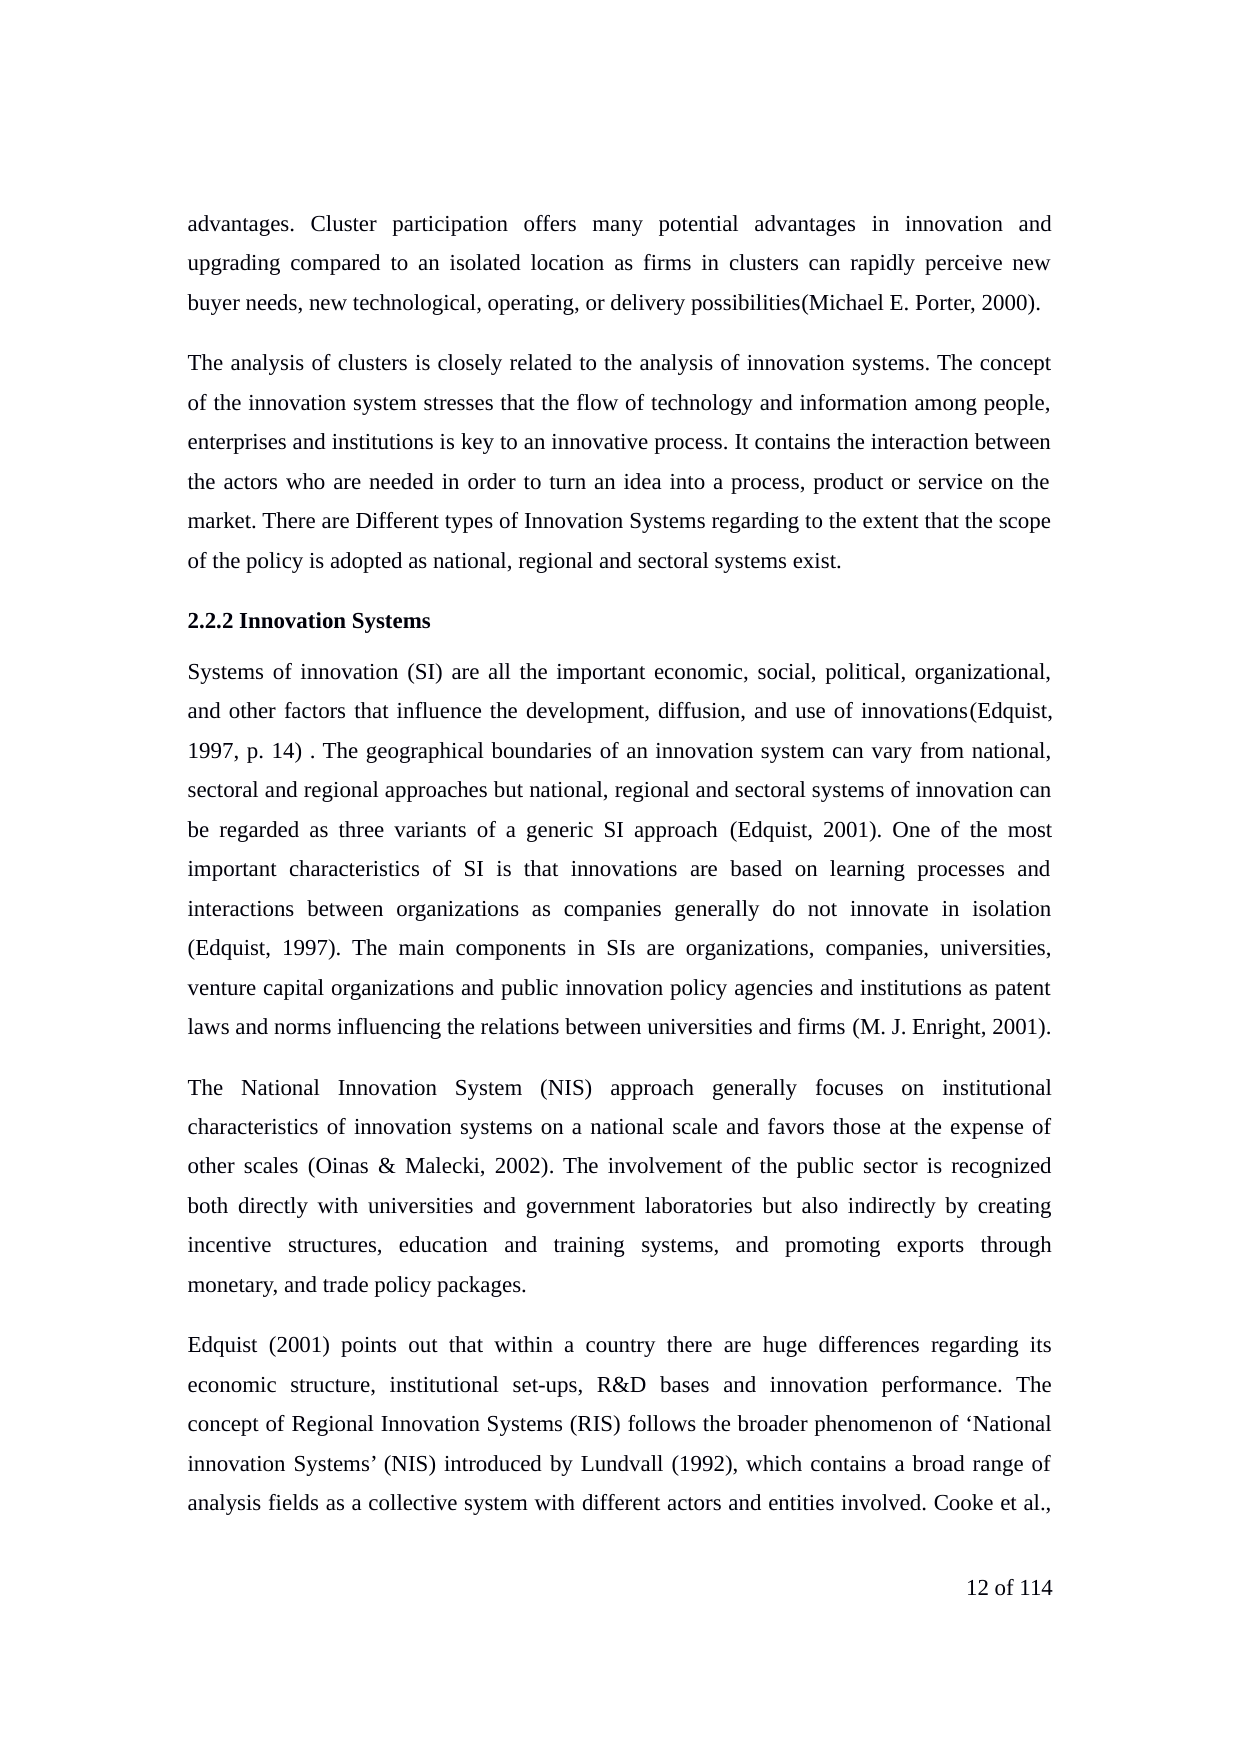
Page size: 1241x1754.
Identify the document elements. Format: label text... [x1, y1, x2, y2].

text The analysis of clusters is closely related to the analysis of innovation systems. The concept of the innovation system stresses that the flow of technology and information among people, enterprises and institutions is key to an innovative process. It contains the interaction between the actors who are needed in order to turn an idea into a process, product or service on the market. There are Different types of Innovation Systems regarding to the extent that the scope of the policy is adopted as national, regional and sectoral systems exist. [187, 349, 1053, 573]
text advantages. Cluster participation offers many potential advantages in innovation and upgrading compared to an isolated location as firms in clusters can rapidly perceive new buyer needs, new technological, operating, or delivery possibilities(Michael E. Porter, 2000). [187, 210, 1053, 315]
text Edquist (2001) points out that within a country there are huge differences regarding its economic structure, institutional set-ups, R&D bases and innovation performance. The concept of Regional Innovation Systems (RIS) follows the broader phenomenon of ‘National innovation Systems’ (NIS) introduced by Lundvall (1992), which contains a broad range of analysis fields as a collective system with different actors and entities involved. Cooke et al., [187, 1331, 1053, 1516]
text 2.2.2 Innovation Systems [187, 607, 1053, 633]
text The National Innovation System (NIS) approach generally focuses on institutional characteristics of innovation systems on a national scale and favors those at the expense of other scales (Oinas & Malecki, 2002). The involvement of the public sector is recognized both directly with universities and government laboratories but also indirectly by creating incentive structures, education and training systems, and promoting exports through monetary, and trade policy packages. [187, 1074, 1053, 1297]
text Systems of innovation (SI) are all the important economic, social, political, organizational, and other factors that influence the development, diffusion, and use of innovations(Edquist, 1997, p. 14) . The geographical boundaries of an innovation system can vary from national, sectoral and regional approaches but national, regional and sectoral systems of innovation can be regarded as three variants of a generic SI approach (Edquist, 2001). One of the most important characteristics of SI is that innovations are based on learning processes and interactions between organizations as companies generally do not innovate in isolation (Edquist, 1997). The main components in SIs are organizations, companies, universities, venture capital organizations and public innovation policy agencies and institutions as patent laws and norms influencing the relations between universities and firms (M. J. Enright, 2001). [187, 658, 1053, 1040]
